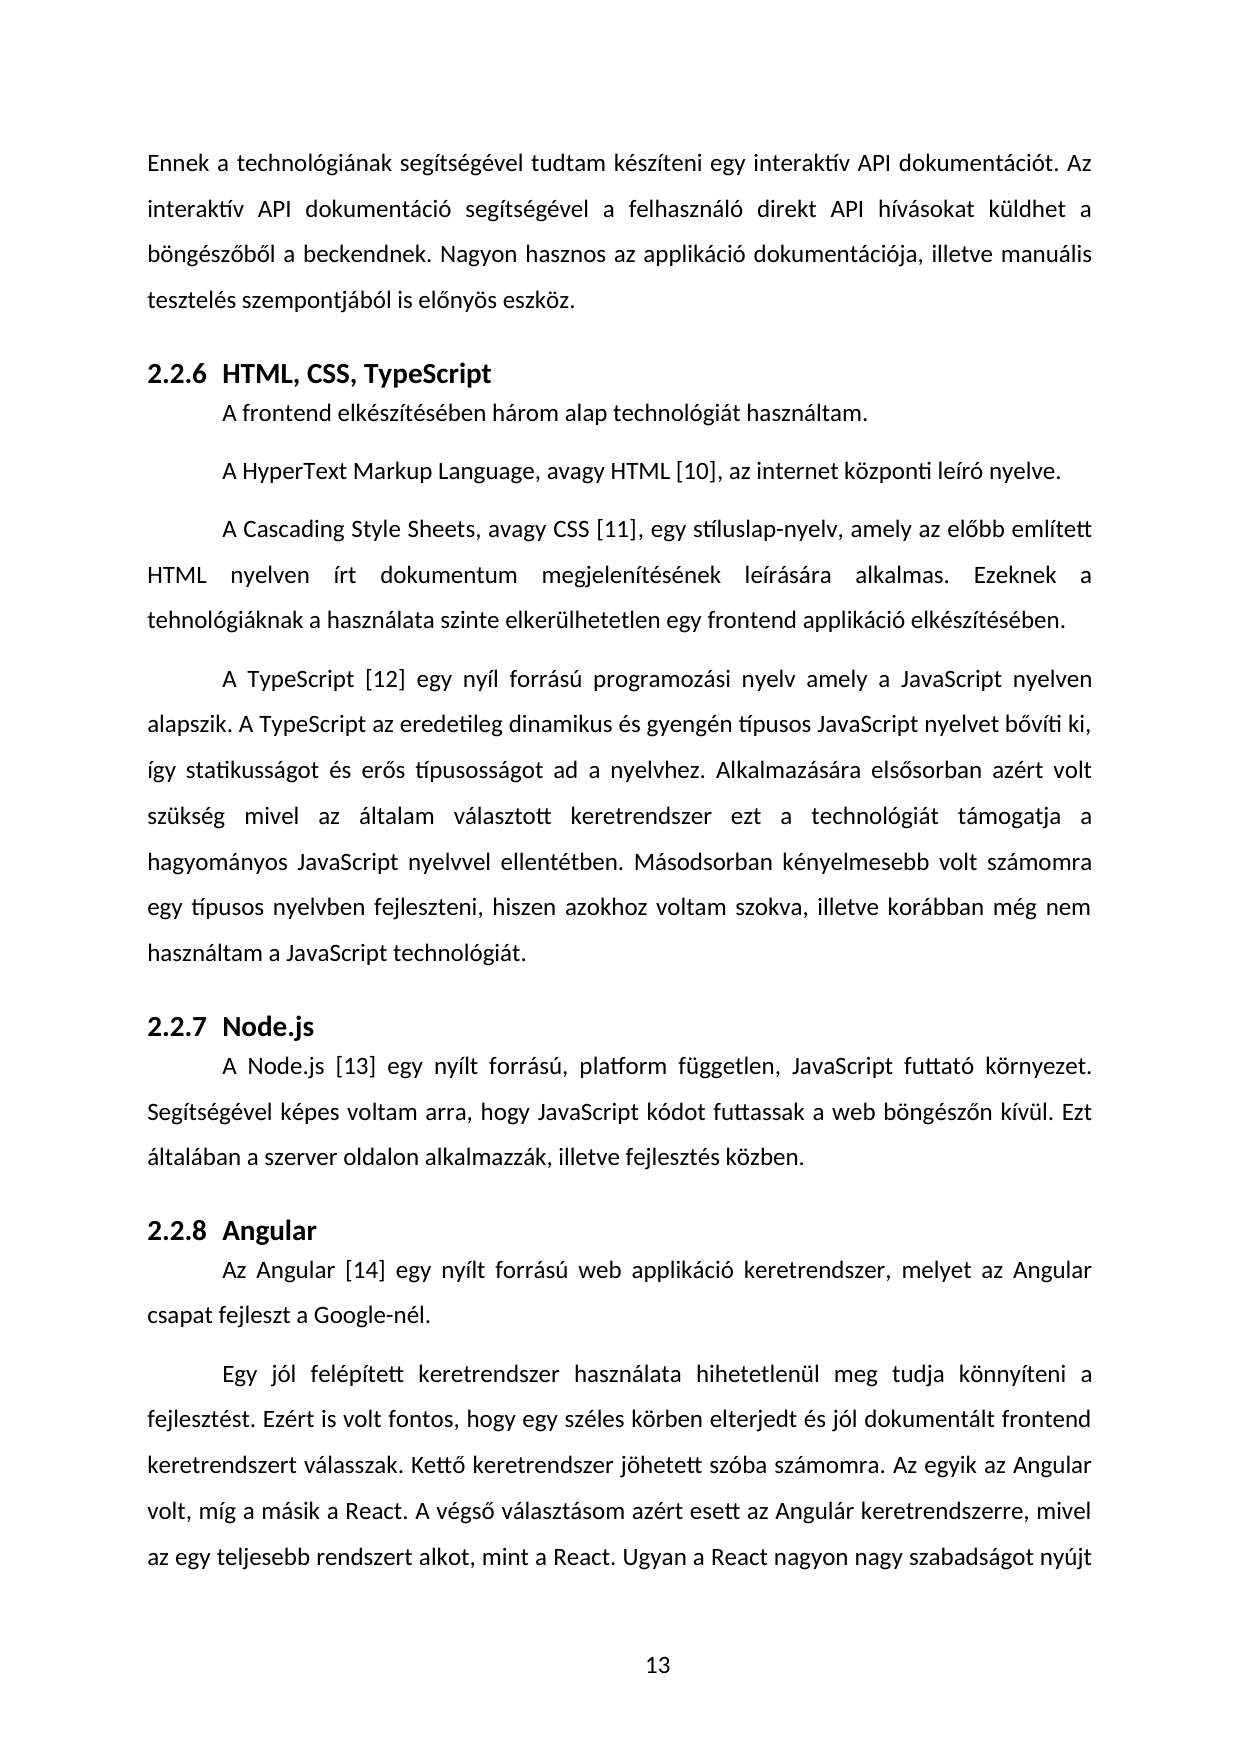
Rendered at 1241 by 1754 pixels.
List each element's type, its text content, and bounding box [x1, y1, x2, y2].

text A HyperText Markup Language, avagy HTML [10], az internet központi leíró nyelve. [147, 455, 1093, 486]
text Egy jól felépített keretrendszer használata hihetetlenül meg tudja könnyíteni a fejlesztést. Ezért is volt fontos, hogy egy széles körben elterjedt és jól dokumentált frontend keretrendszert válasszak. Kettő keretrendszer jöhetett szóba számomra. Az egyik az Angular volt, míg a másik a React. A végső választásom azért esett az Angulár keretrendszerre, mivel az egy teljesebb rendszert alkot, mint a React. Ugyan a React nagyon nagy szabadságot nyújt [147, 1358, 1093, 1571]
text A Node.js [13] egy nyílt forrású, platform független, JavaScript futtató környezet. Segítségével képes voltam arra, hogy JavaScript kódot futtassak a web böngészőn kívül. Ezt általában a szerver oldalon alkalmazzák, illetve fejlesztés közben. [147, 1050, 1093, 1172]
subtitle Node.js [147, 1008, 1093, 1044]
text A frontend elkészítésében három alap technológiát használtam. [147, 397, 1093, 427]
subtitle Angular [147, 1212, 1093, 1248]
text Ennek a technológiának segítségével tudtam készíteni egy interaktív API dokumentációt. Az interaktív API dokumentáció segítségével a felhasználó direkt API hívásokat küldhet a böngészőből a beckendnek. Nagyon hasznos az applikáció dokumentációja, illetve manuális tesztelés szempontjából is előnyös eszköz. [147, 147, 1093, 315]
subtitle HTML, CSS, TypeScript [147, 355, 1093, 391]
text A Cascading Style Sheets, avagy CSS [11], egy stíluslap-nyelv, amely az előbb említett HTML nyelven írt dokumentum megjelenítésének leírására alkalmas. Ezeknek a tehnológiáknak a használata szinte elkerülhetetlen egy frontend applikáció elkészítésében. [147, 513, 1093, 635]
text Az Angular [14] egy nyílt forrású web applikáció keretrendszer, melyet az Angular csapat fejleszt a Google-nél. [147, 1254, 1093, 1330]
text A TypeScript [12] egy nyíl forrású programozási nyelv amely a JavaScript nyelven alapszik. A TypeScript az eredetileg dinamikus és gyengén típusos JavaScript nyelvet bővíti ki, így statikusságot és erős típusosságot ad a nyelvhez. Alkalmazására elsősorban azért volt szükség mivel az általam választott keretrendszer ezt a technológiát támogatja a hagyományos JavaScript nyelvvel ellentétben. Másodsorban kényelmesebb volt számomra egy típusos nyelvben fejleszteni, hiszen azokhoz voltam szokva, illetve korábban még nem használtam a JavaScript technológiát. [147, 663, 1093, 968]
